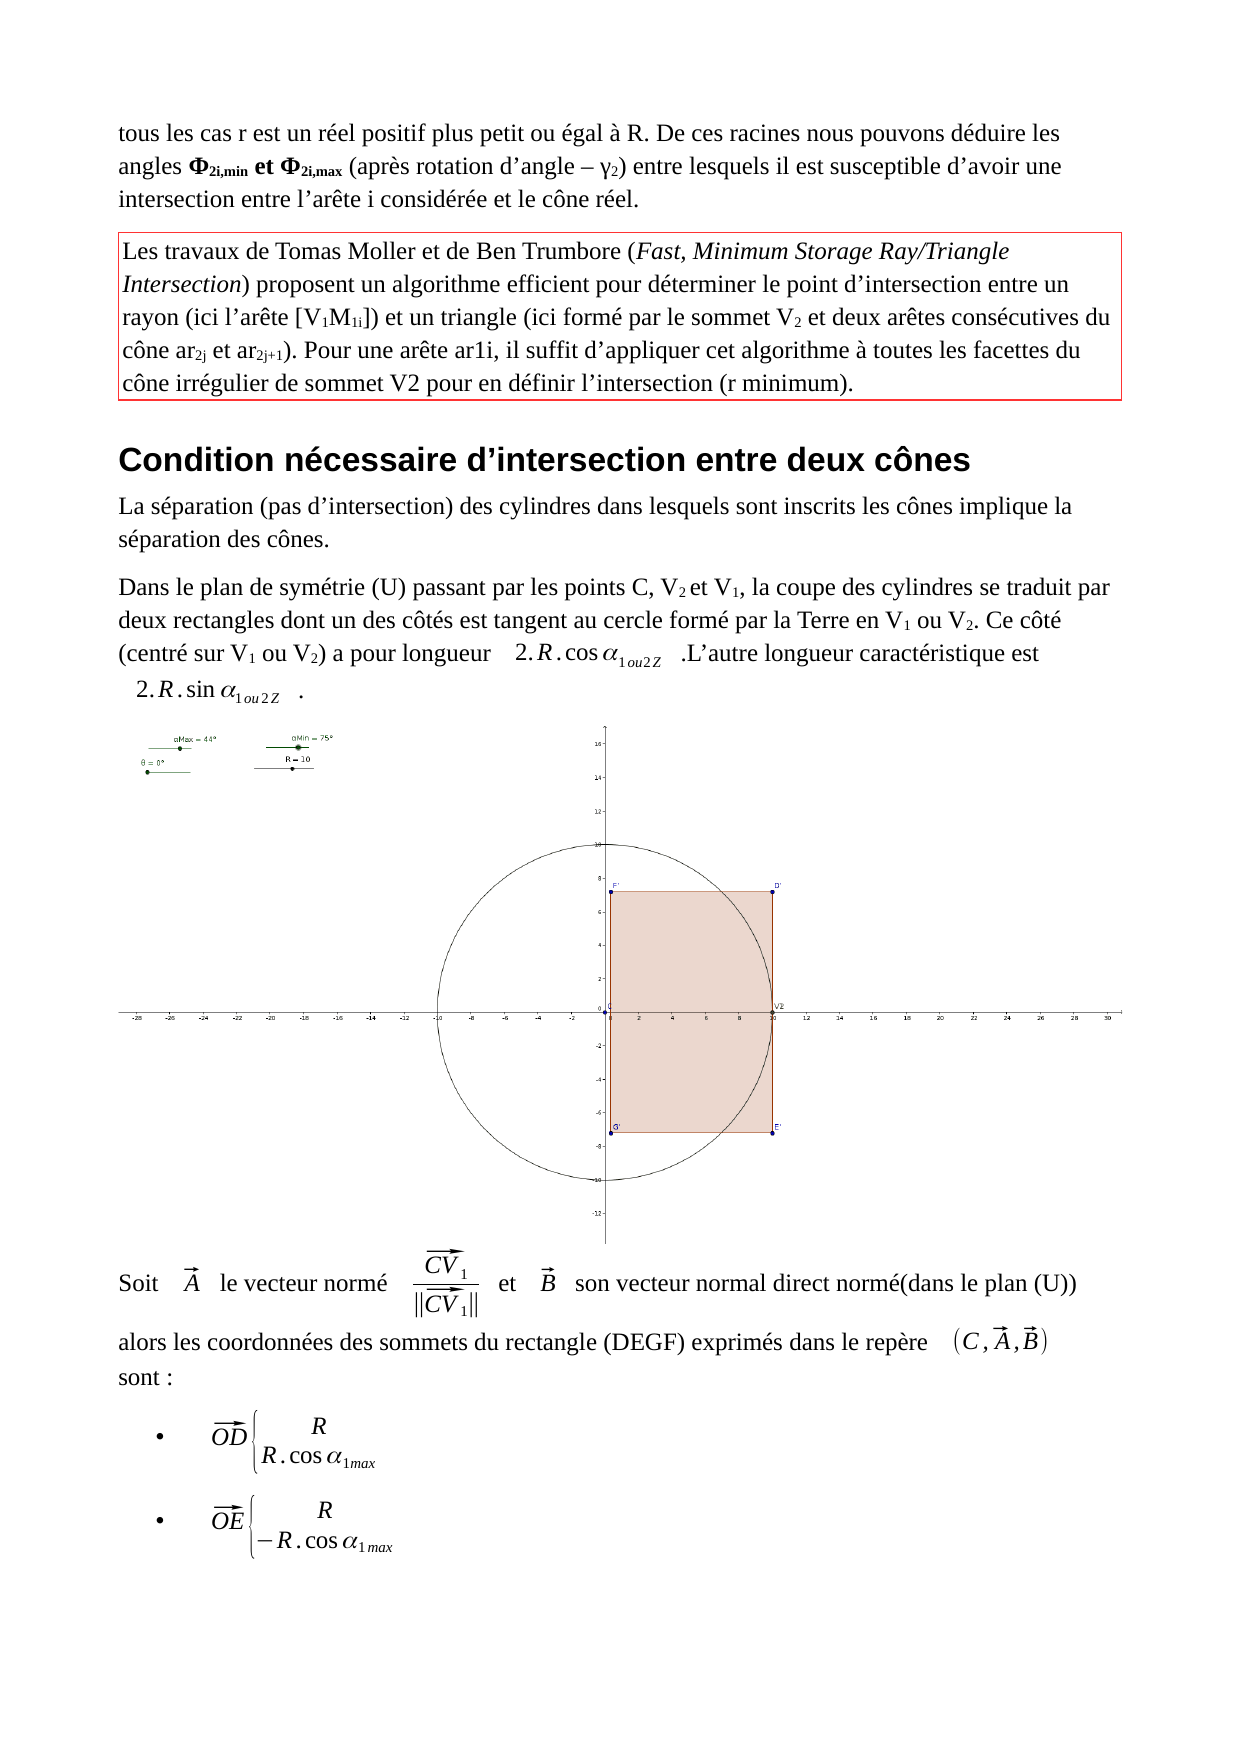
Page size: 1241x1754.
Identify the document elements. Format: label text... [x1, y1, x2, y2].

text Soit le vecteur normé et son vecteur normal direct normé(dans le plan (U)) alors les coordonnées des sommets du rectangle (DEGF) exprimés dans le repère sont : [118, 1244, 1122, 1390]
text tous les cas r est un réel positif plus petit ou égal à R. De ces racines nous pouvons déduire les angles Φ2i,min et Φ2i,max (après rotation d’angle – γ2) entre lesquels il est susceptible d’avoir une intersection entre l’arête i considérée et le cône réel. [118, 118, 1122, 213]
subtitle Condition nécessaire d’intersection entre deux cônes [118, 440, 1122, 479]
text La séparation (pas d’intersection) des cylindres dans lesquels sont inscrits les cônes implique la séparation des cônes. [118, 491, 1122, 553]
text Dans le plan de symétrie (U) passant par les points C, V2 et V1, la coupe des cylindres se traduit par deux rectangles dont un des côtés est tangent au cercle formé par la Terre en V1 ou V2. Ce côté (centré sur V1 ou V2) a pour longueur .L’autre longueur caractéristique est . [118, 572, 1122, 707]
text Les travaux de Tomas Moller et de Ben Trumbore (Fast, Minimum Storage Ray/Triangle Intersection) proposent un algorithme efficient pour déterminer le point d’intersection entre un rayon (ici l’arête [V1M1i]) et un triangle (ici formé par le sommet V2 et deux arêtes consécutives du cône ar2j et ar2j+1). Pour une arête ar1i, il suffit d’appliquer cet algorithme à toutes les facettes du cône irrégulier de sommet V2 pour en définir l’intersection (r minimum). [119, 233, 1121, 399]
picture [118, 726, 1123, 1244]
